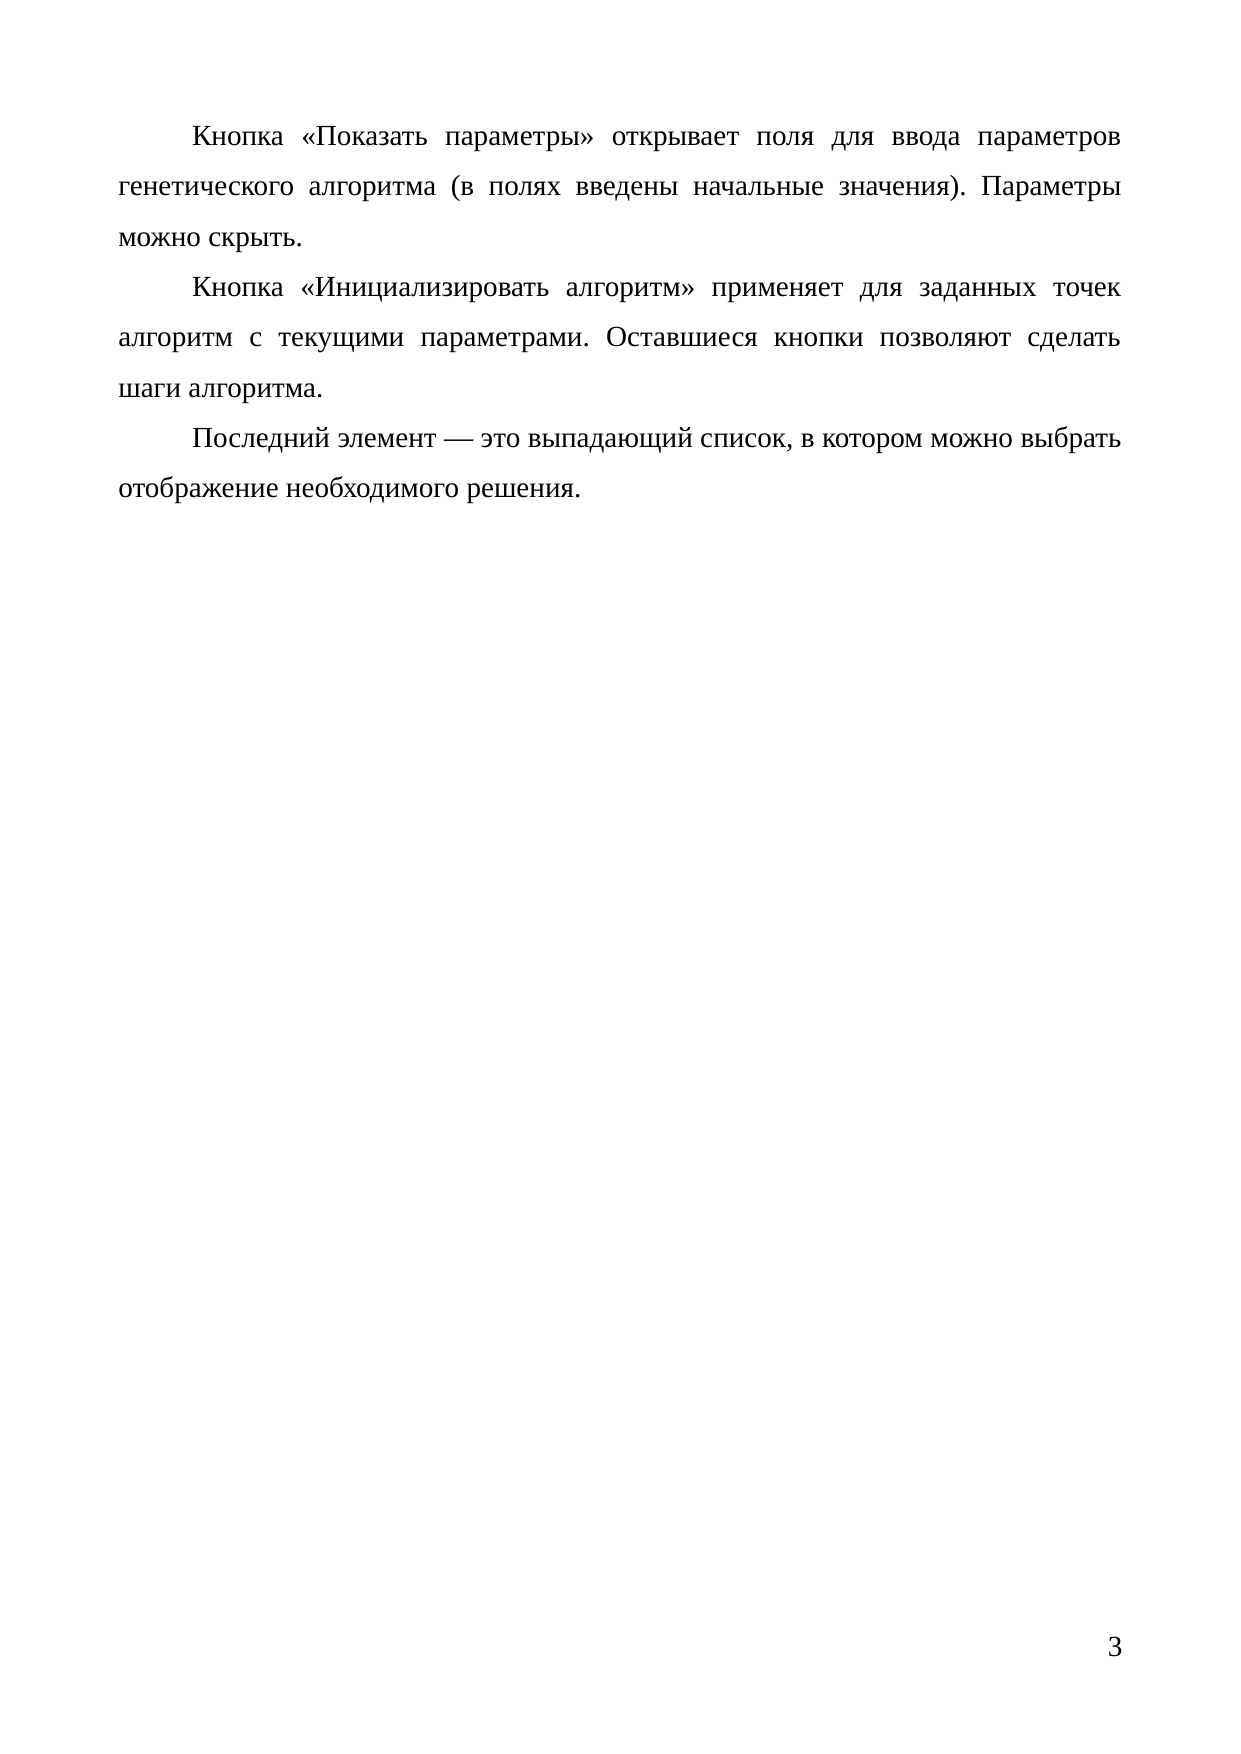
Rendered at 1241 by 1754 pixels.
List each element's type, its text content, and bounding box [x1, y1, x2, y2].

text Кнопка «Показать параметры» открывает поля для ввода параметров генетического алгоритма (в полях введены начальные значения). Параметры можно скрыть. [118, 118, 1122, 252]
text Кнопка «Инициализировать алгоритм» применяет для заданных точек алгоритм с текущими параметрами. Оставшиеся кнопки позволяют сделать шаги алгоритма. [118, 269, 1122, 403]
text Последний элемент — это выпадающий список, в котором можно выбрать отображение необходимого решения. [118, 420, 1122, 504]
